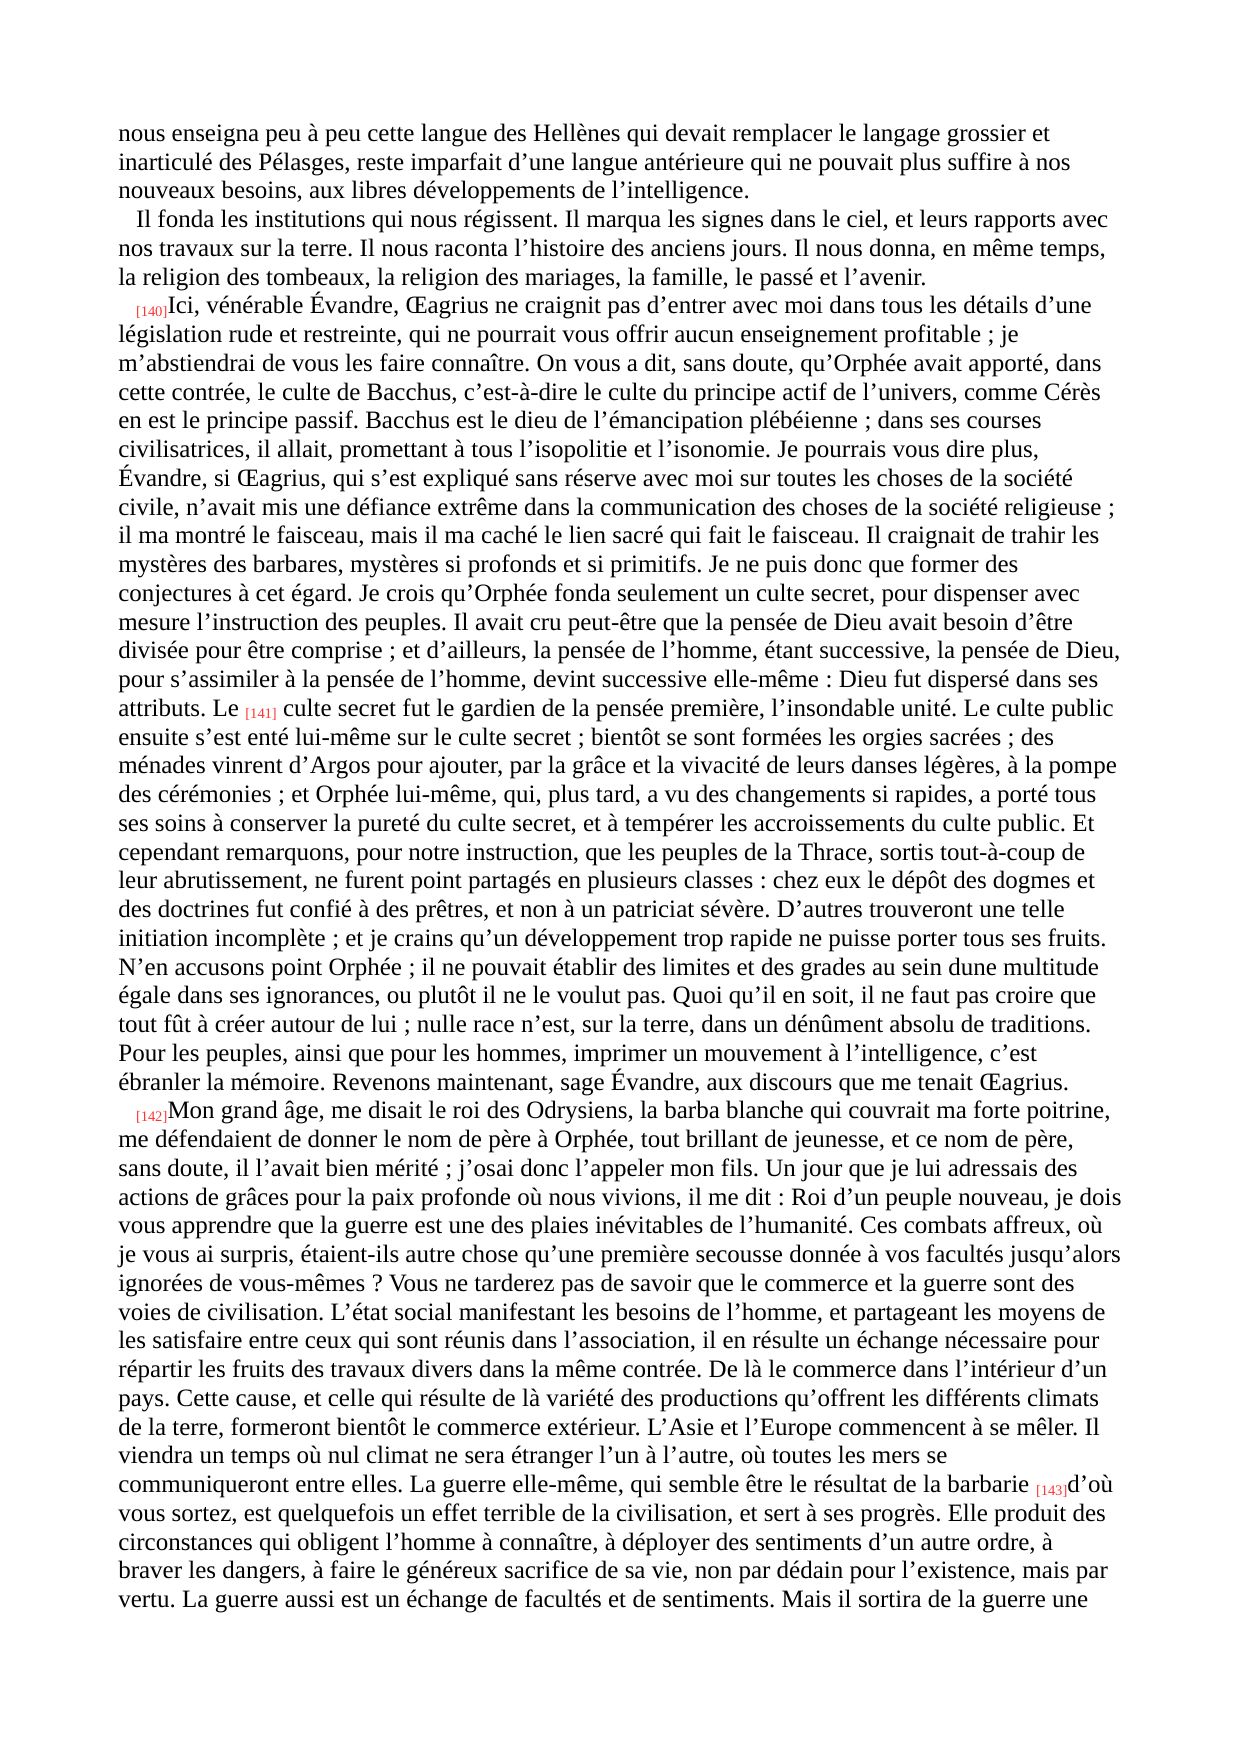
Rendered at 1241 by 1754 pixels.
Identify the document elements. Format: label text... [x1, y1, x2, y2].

text nous enseigna peu à peu cette langue des Hellènes qui devait remplacer le langage grossier et inarticulé des Pélasges, reste imparfait d’une langue antérieure qui ne pouvait plus suffire à nos nouveaux besoins, aux libres développements de l’intelligence. [118, 118, 1122, 204]
text [140]Ici, vénérable Évandre, Œagrius ne craignit pas d’entrer avec moi dans tous les détails d’une législation rude et restreinte, qui ne pourrait vous offrir aucun enseignement profitable ; je m’abstiendrai de vous les faire connaître. On vous a dit, sans doute, qu’Orphée avait apporté, dans cette contrée, le culte de Bacchus, c’est-à-dire le culte du principe actif de l’univers, comme Cérès en est le principe passif. Bacchus est le dieu de l’émancipation plébéienne ; dans ses courses civilisatrices, il allait, promettant à tous l’isopolitie et l’isonomie. Je pourrais vous dire plus, Évandre, si Œagrius, qui s’est expliqué sans réserve avec moi sur toutes les choses de la société civile, n’avait mis une défiance extrême dans la communication des choses de la société religieuse ; il ma montré le faisceau, mais il ma caché le lien sacré qui fait le faisceau. Il craignait de trahir les mystères des barbares, mystères si profonds et si primitifs. Je ne puis donc que former des conjectures à cet égard. Je crois qu’Orphée fonda seulement un culte secret, pour dispenser avec mesure l’instruction des peuples. Il avait cru peut-être que la pensée de Dieu avait besoin d’être divisée pour être comprise ; et d’ailleurs, la pensée de l’homme, étant successive, la pensée de Dieu, pour s’assimiler à la pensée de l’homme, devint successive elle-même : Dieu fut dispersé dans ses attributs. Le [141] culte secret fut le gardien de la pensée première, l’insondable unité. Le culte public ensuite s’est enté lui-même sur le culte secret ; bientôt se sont formées les orgies sacrées ; des ménades vinrent d’Argos pour ajouter, par la grâce et la vivacité de leurs danses légères, à la pompe des cérémonies ; et Orphée lui-même, qui, plus tard, a vu des changements si rapides, a porté tous ses soins à conserver la pureté du culte secret, et à tempérer les accroissements du culte public. Et cependant remarquons, pour notre instruction, que les peuples de la Thrace, sortis tout-à-coup de leur abrutissement, ne furent point partagés en plusieurs classes : chez eux le dépôt des dogmes et des doctrines fut confié à des prêtres, et non à un patriciat sévère. D’autres trouveront une telle initiation incomplète ; et je crains qu’un développement trop rapide ne puisse porter tous ses fruits. N’en accusons point Orphée ; il ne pouvait établir des limites et des grades au sein dune multitude égale dans ses ignorances, ou plutôt il ne le voulut pas. Quoi qu’il en soit, il ne faut pas croire que tout fût à créer autour de lui ; nulle race n’est, sur la terre, dans un dénûment absolu de traditions. Pour les peuples, ainsi que pour les hommes, imprimer un mouvement à l’intelligence, c’est ébranler la mémoire. Revenons maintenant, sage Évandre, aux discours que me tenait Œagrius. [118, 291, 1122, 1096]
text [142]Mon grand âge, me disait le roi des Odrysiens, la barba blanche qui couvrait ma forte poitrine, me défendaient de donner le nom de père à Orphée, tout brillant de jeunesse, et ce nom de père, sans doute, il l’avait bien mérité ; j’osai donc l’appeler mon fils. Un jour que je lui adressais des actions de grâces pour la paix profonde où nous vivions, il me dit : Roi d’un peuple nouveau, je dois vous apprendre que la guerre est une des plaies inévitables de l’humanité. Ces combats affreux, où je vous ai surpris, étaient-ils autre chose qu’une première secousse donnée à vos facultés jusqu’alors ignorées de vous-mêmes ? Vous ne tarderez pas de savoir que le commerce et la guerre sont des voies de civilisation. L’état social manifestant les besoins de l’homme, et partageant les moyens de les satisfaire entre ceux qui sont réunis dans l’association, il en résulte un échange nécessaire pour répartir les fruits des travaux divers dans la même contrée. De là le commerce dans l’intérieur d’un pays. Cette cause, et celle qui résulte de là variété des productions qu’offrent les différents climats de la terre, formeront bientôt le commerce extérieur. L’Asie et l’Europe commencent à se mêler. Il viendra un temps où nul climat ne sera étranger l’un à l’autre, où toutes les mers se communiqueront entre elles. La guerre elle-même, qui semble être le résultat de la barbarie [143]d’où vous sortez, est quelquefois un effet terrible de la civilisation, et sert à ses progrès. Elle produit des circonstances qui obligent l’homme à connaître, à déployer des sentiments d’un autre ordre, à braver les dangers, à faire le généreux sacrifice de sa vie, non par dédain pour l’existence, mais par vertu. La guerre aussi est un échange de facultés et de sentiments. Mais il sortira de la guerre une [118, 1096, 1122, 1613]
text Il fonda les institutions qui nous régissent. Il marqua les signes dans le ciel, et leurs rapports avec nos travaux sur la terre. Il nous raconta l’histoire des anciens jours. Il nous donna, en même temps, la religion des tombeaux, la religion des mariages, la famille, le passé et l’avenir. [118, 204, 1122, 291]
